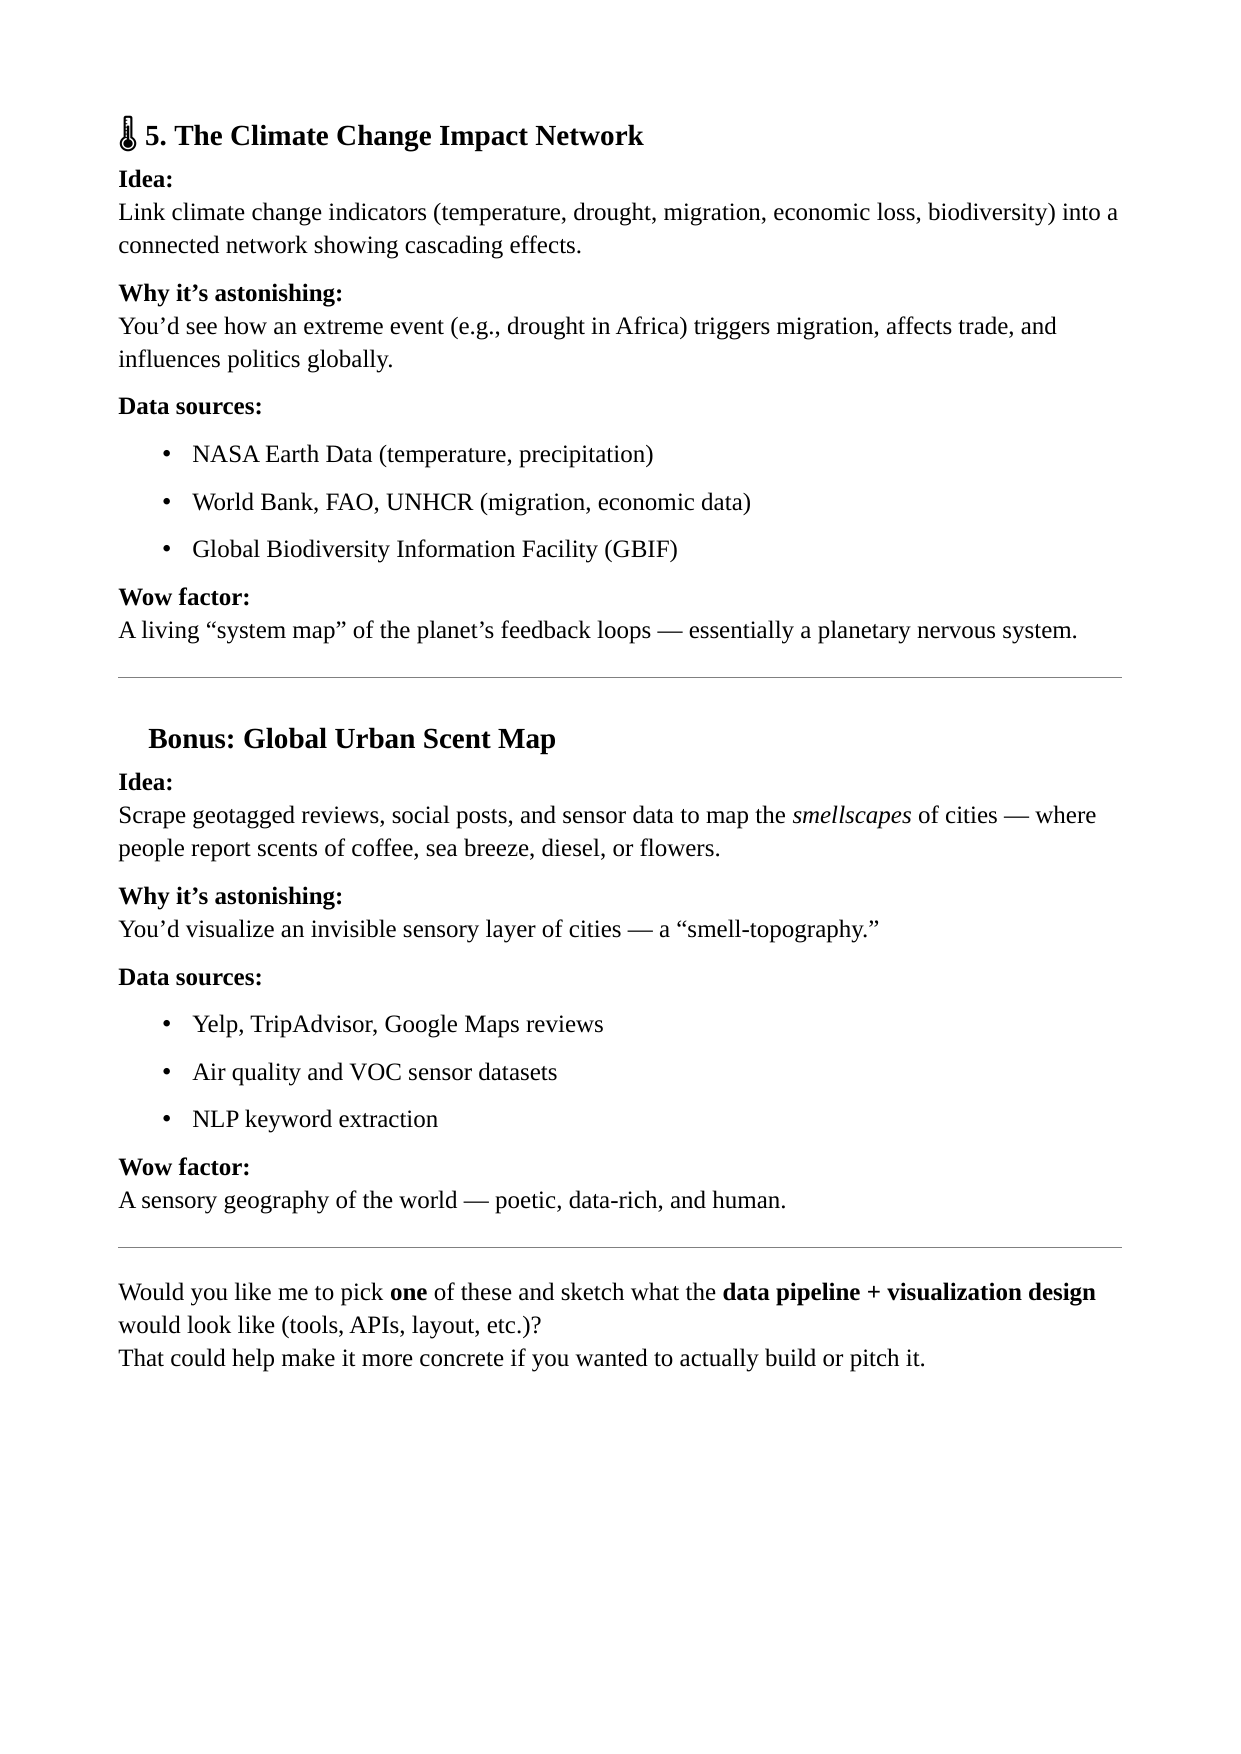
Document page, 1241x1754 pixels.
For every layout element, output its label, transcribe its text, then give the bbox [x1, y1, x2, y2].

text Idea: Link climate change indicators (temperature, drought, migration, economic loss, biodiversity) into a connected network showing cascading effects. [118, 164, 1122, 259]
text Why it’s astonishing: You’d visualize an invisible sensory layer of cities — a “smell-topography.” [118, 881, 1122, 943]
subtitle 🧩 Bonus: Global Urban Scent Map [118, 721, 1122, 755]
text Why it’s astonishing: You’d see how an extreme event (e.g., drought in Africa) triggers migration, affects trade, and influences politics globally. [118, 278, 1122, 373]
list NLP keyword extraction [162, 1104, 1122, 1133]
text Wow factor: A sensory geography of the world — poetic, data-rich, and human. [118, 1152, 1122, 1214]
list Air quality and VOC sensor datasets [162, 1057, 1122, 1086]
list World Bank, FAO, UNHCR (migration, economic data) [162, 487, 1122, 515]
text Would you like me to pick one of these and sketch what the data pipeline + visualization design would look like (tools, APIs, layout, etc.)? That could help make it more concrete if you wanted to actually build or pitch it. [118, 1277, 1122, 1372]
text Wow factor: A living “system map” of the planet’s feedback loops — essentially a planetary nervous system. [118, 582, 1122, 644]
text Data sources: [118, 391, 1122, 420]
text Idea: Scrape geotagged reviews, social posts, and sensor data to map the smellscapes of cities — where people report scents of coffee, sea breeze, diesel, or flowers. [118, 767, 1122, 862]
list Yelp, TripAdvisor, Google Maps reviews [162, 1009, 1122, 1038]
list NASA Earth Data (temperature, precipitation) [162, 439, 1122, 468]
subtitle 🌡️ 5. The Climate Change Impact Network [118, 118, 1122, 152]
list Global Biodiversity Information Facility (GBIF) [162, 534, 1122, 563]
text Data sources: [118, 962, 1122, 990]
